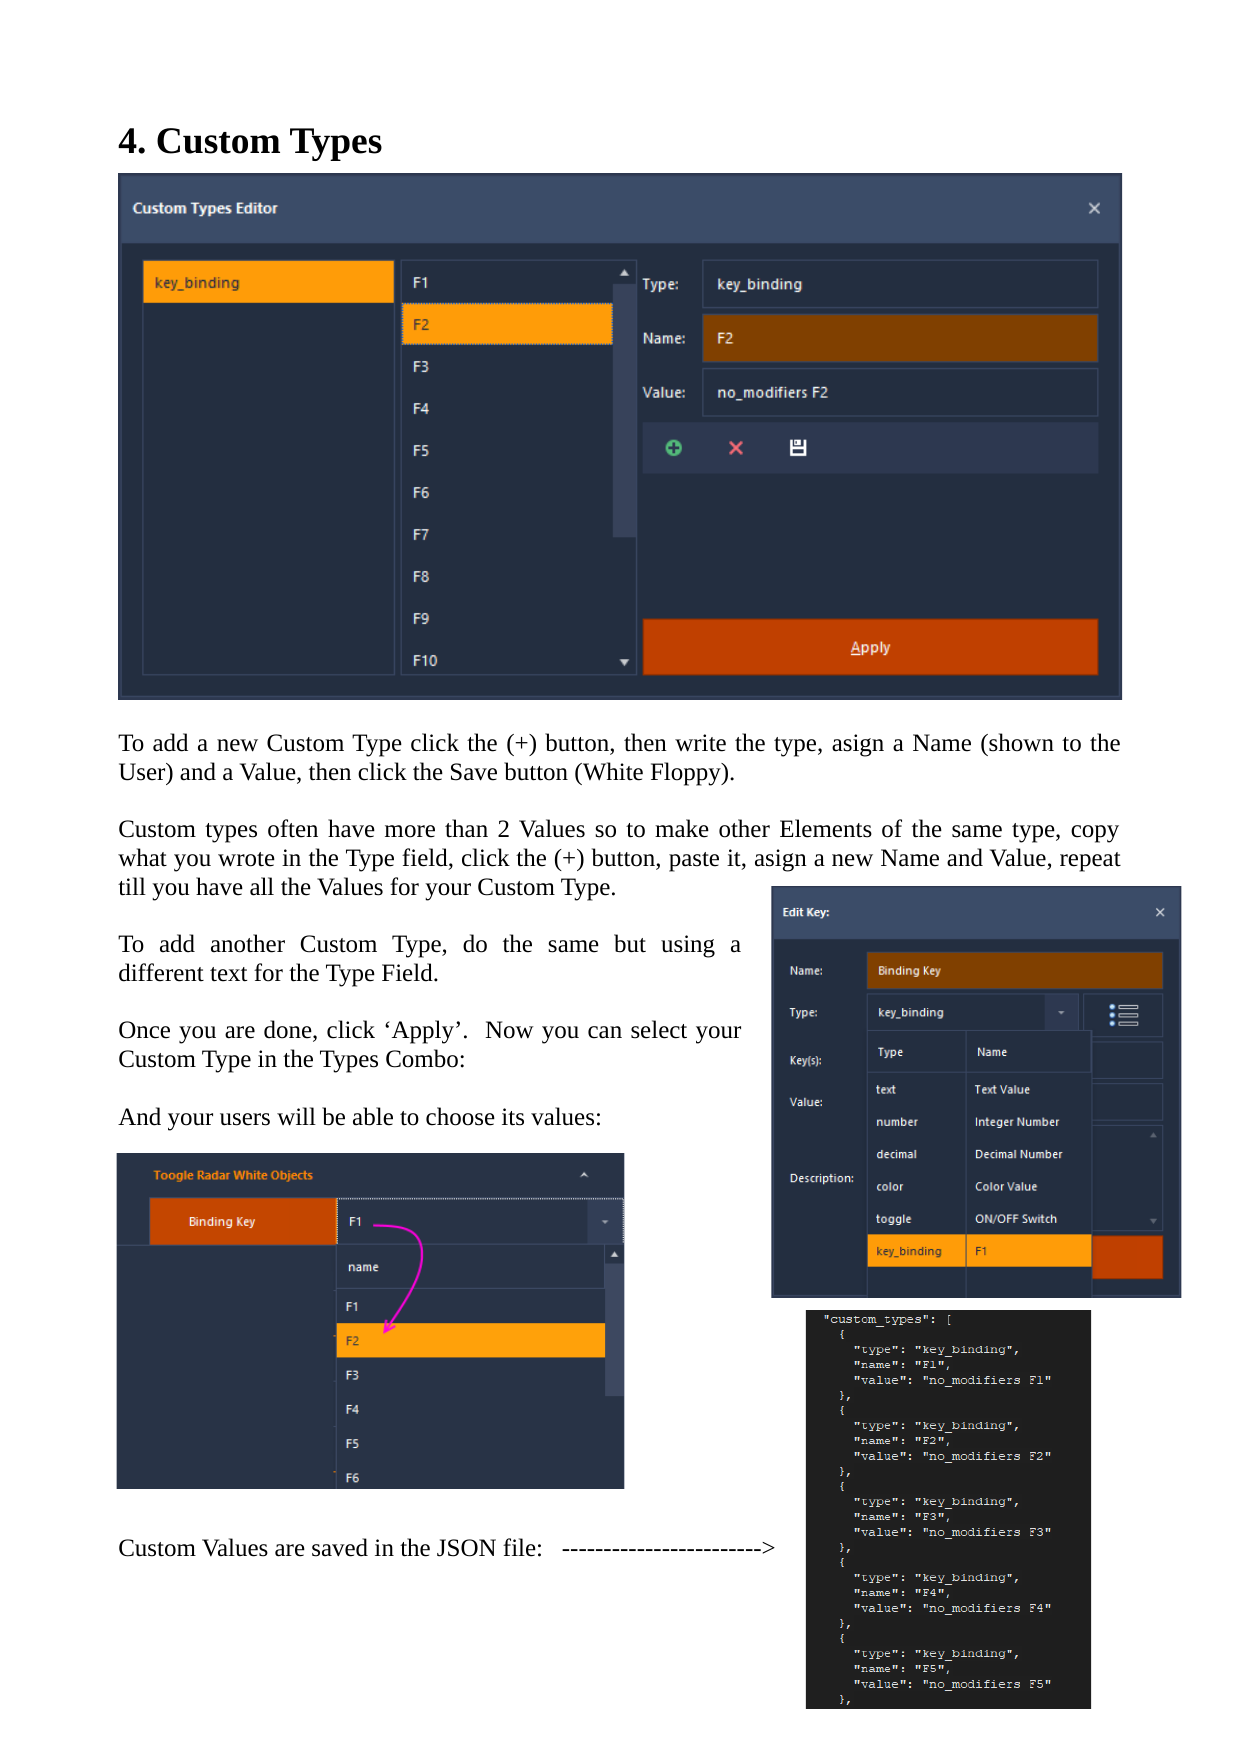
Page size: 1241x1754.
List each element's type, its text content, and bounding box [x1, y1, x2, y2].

text Custom Values are saved in the JSON file: ------------------------> [118, 1533, 805, 1562]
subtitle 4. Custom Types [118, 118, 1122, 161]
picture [805, 1310, 1092, 1709]
picture [116, 1153, 625, 1489]
text Custom types often have more than 2 Values so to make other Elements of the same type, copy what you wrote in the Type field, click the (+) button, paste it, asign a new Name and Value, repeat till you have all the Values for your Custom Type. [118, 814, 1122, 901]
text To add a new Custom Type click the (+) button, then write the type, asign a Name (shown to the User) and a Value, then click the Save button (White Floppy). [118, 728, 1122, 786]
picture [771, 886, 1182, 1298]
picture [118, 173, 1123, 700]
text Once you are done, click ‘Apply’. Now you can select your Custom Type in the Types Combo: [118, 1016, 771, 1073]
text And your users will be able to choose its values: [118, 1102, 771, 1131]
text To add another Custom Type, do the same but using a different text for the Type Field. [118, 929, 771, 987]
